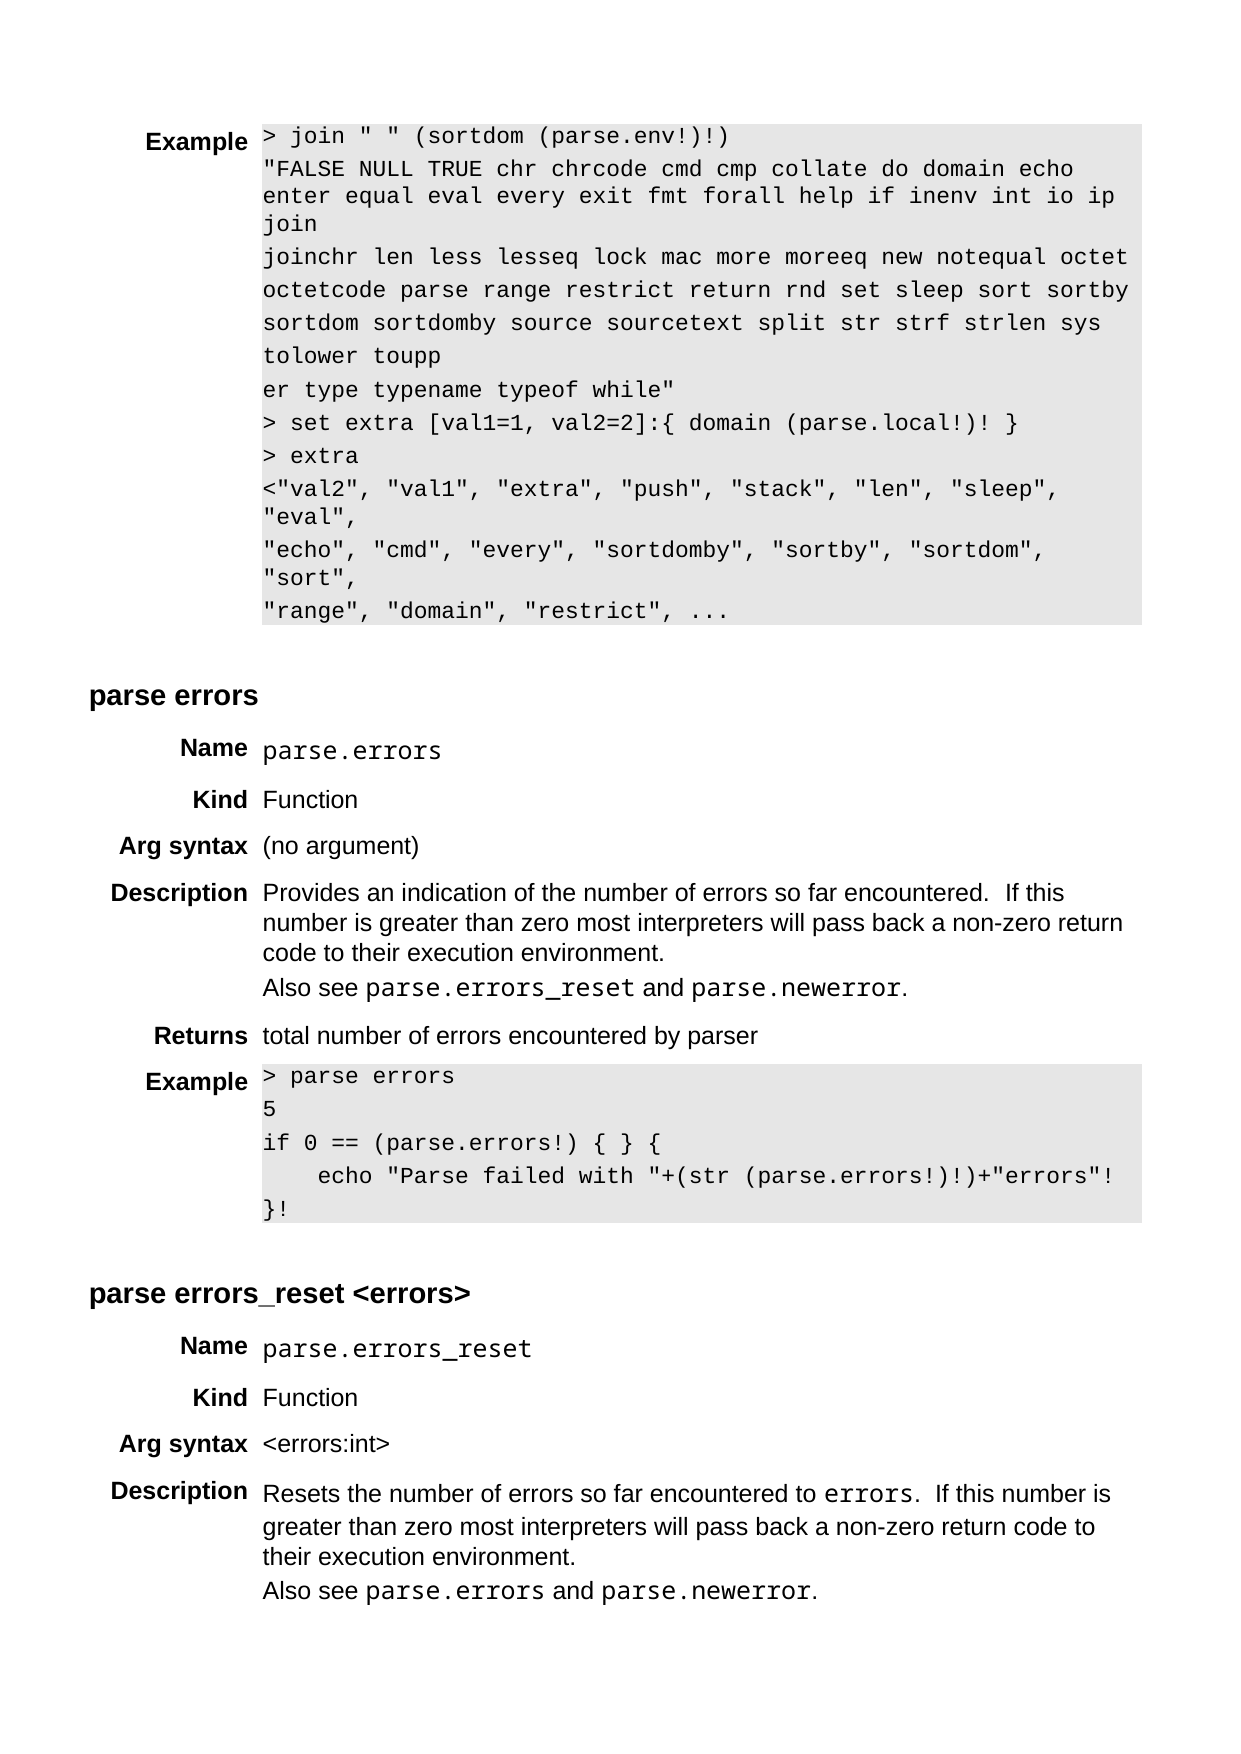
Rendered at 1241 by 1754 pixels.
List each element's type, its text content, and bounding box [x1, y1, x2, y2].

table_header parse.errors_reset [260, 1322, 1145, 1374]
table_cell total number of errors encountered by parser [260, 1012, 1145, 1058]
table_cell Resets the number of errors so far encountered to errors. If this number is greater than zero most interpreters will pass back a non-zero return code to their execution environment. Also see parse.errors and parse.newerror. [260, 1467, 1145, 1616]
table_cell <errors:int> [260, 1421, 1145, 1467]
table_cell Function [260, 776, 1145, 822]
table_cell > parse errors 5 if 0 == (parse.errors!) { } { echo "Parse failed with "+(str (parse.errors!)!)+"errors"! }! [260, 1059, 1145, 1229]
table_cell Kind [89, 1374, 259, 1421]
table_cell Description [89, 1467, 259, 1616]
table_cell Example [89, 118, 259, 631]
table_cell Kind [89, 776, 259, 822]
table_header Name [89, 724, 259, 776]
table_cell Arg syntax [89, 822, 259, 869]
table_cell (no argument) [260, 822, 1145, 869]
subtitle parse errors_reset <errors> [88, 1276, 1145, 1310]
subtitle parse errors [88, 678, 1145, 712]
table_cell Provides an indication of the number of errors so far encountered. If this number is greater than zero most interpreters will pass back a non-zero return code to their execution environment. Also see parse.errors_reset and parse.newerror. [260, 869, 1145, 1012]
table_cell Example [89, 1059, 259, 1229]
table_cell Description [89, 869, 259, 1012]
table_cell Arg syntax [89, 1421, 259, 1467]
table_cell > join " " (sortdom (parse.env!)!) "FALSE NULL TRUE chr chrcode cmd cmp collate do domain echo enter equal eval every exit fmt forall help if inenv int io ip join joinchr len less lesseq lock mac more moreeq new notequal octet octetcode parse range restrict return rnd set sleep sort sortby sortdom sortdomby source sourcetext split str strf strlen sys tolower toupp er type typename typeof while" > set extra [val1=1, val2=2]:{ domain (parse.local!)! } > extra <"val2", "val1", "extra", "push", "stack", "len", "sleep", "eval", "echo", "cmd", "every", "sortdomby", "sortby", "sortdom", "sort", "range", "domain", "restrict", ... [260, 118, 1145, 631]
table_header Name [89, 1322, 259, 1374]
table_cell Returns [89, 1012, 259, 1058]
table_header parse.errors [260, 724, 1145, 776]
table_cell Function [260, 1374, 1145, 1421]
